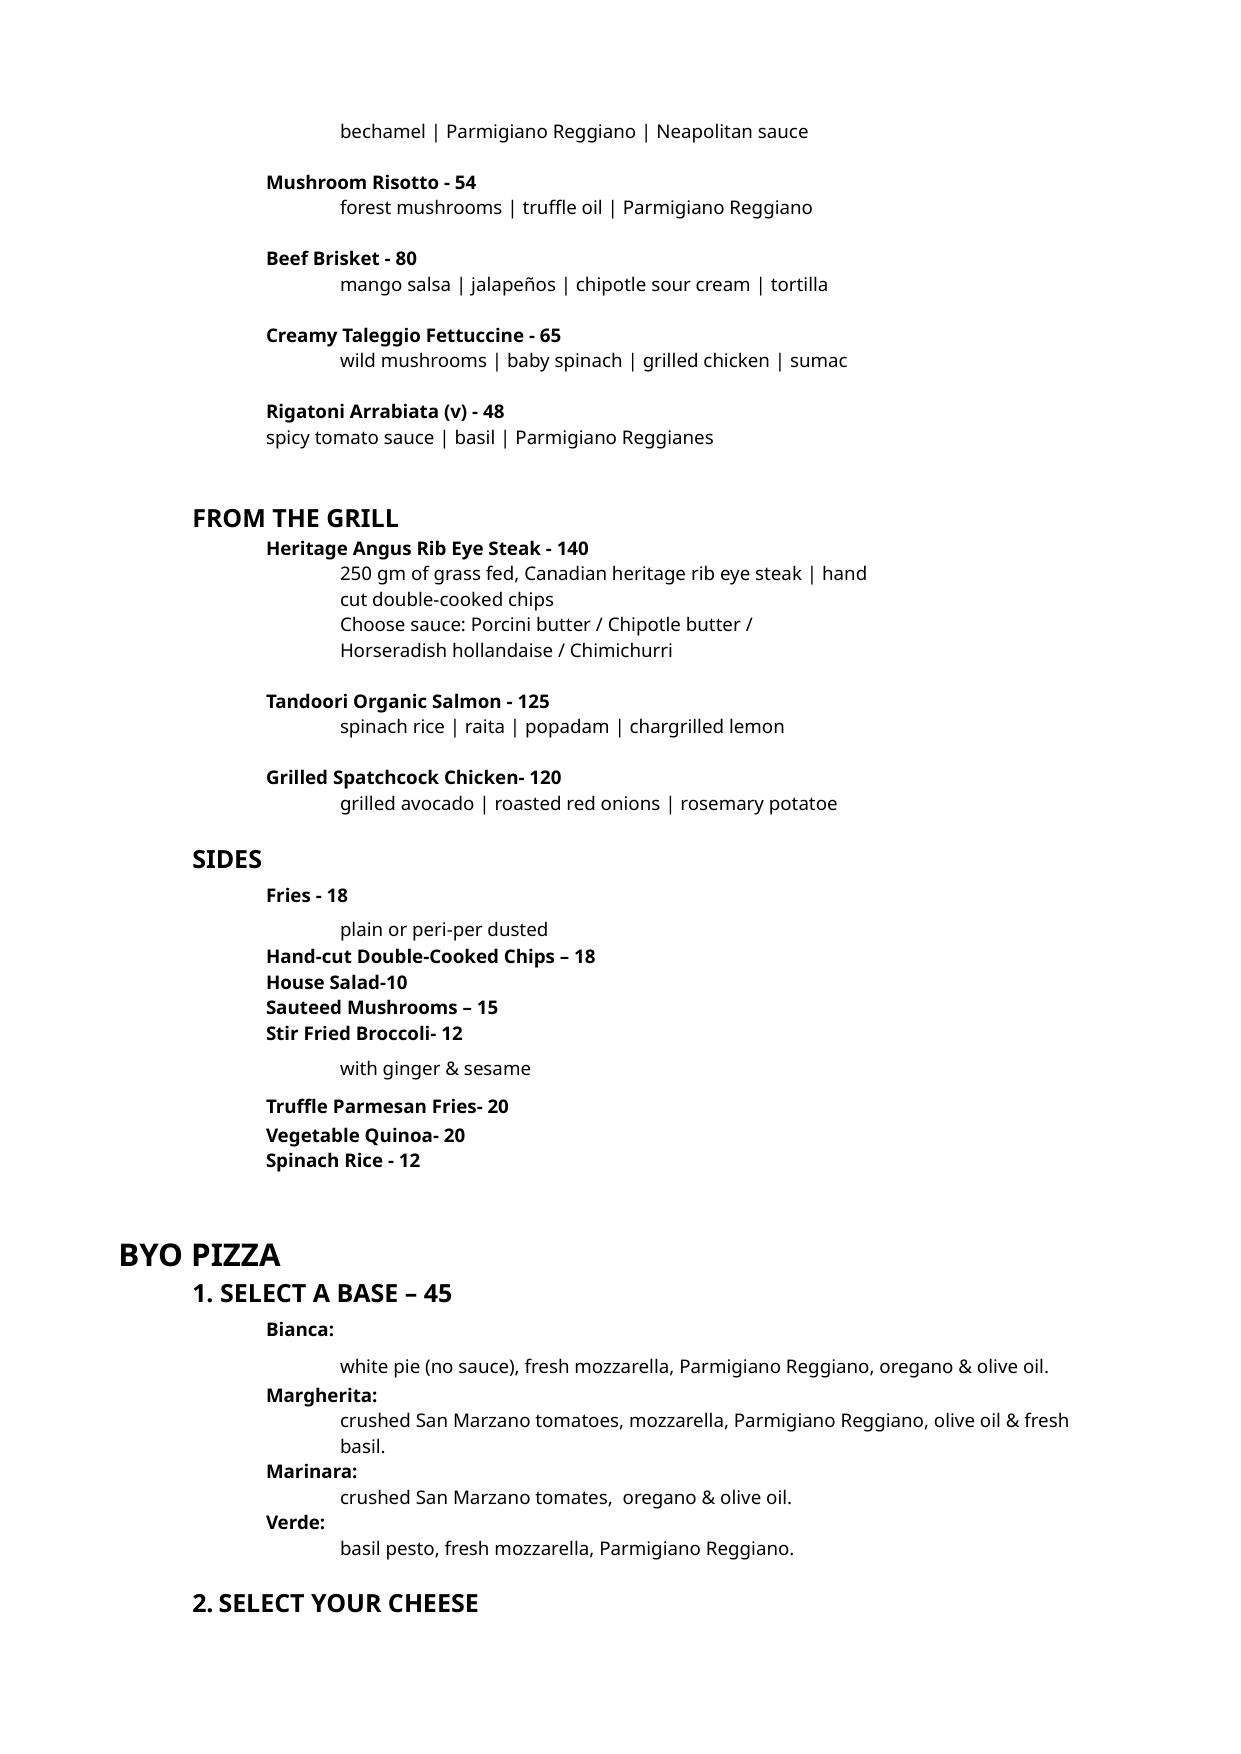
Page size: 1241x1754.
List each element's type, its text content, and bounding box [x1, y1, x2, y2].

text Tandoori Organic Salmon - 125 [118, 688, 1122, 714]
text Mushroom Risotto - 54 [118, 169, 1122, 195]
text 250 gm of grass fed, Canadian heritage rib eye steak | hand [118, 561, 1122, 586]
text cut double-cooked chips [118, 586, 1122, 612]
text 2. SELECT YOUR CHEESE [118, 1586, 1122, 1620]
text Bianca: [118, 1309, 1122, 1343]
text grilled avocado | roasted red onions | rosemary potatoe [118, 790, 1122, 816]
text Fries - 18 [118, 875, 1122, 909]
text Creamy Taleggio Fettuccine - 65 [118, 322, 1122, 348]
text Vegetable Quinoa- 20 [118, 1122, 1122, 1148]
text crushed San Marzano tomatoes, mozzarella, Parmigiano Reggiano, olive oil & fresh [118, 1407, 1122, 1433]
text basil. [118, 1433, 1122, 1458]
text 1. SELECT A BASE – 45 [118, 1275, 1122, 1309]
text Marinara: [118, 1458, 1122, 1484]
text bechamel | Parmigiano Reggiano | Neapolitan sauce [118, 118, 1122, 144]
text plain or peri-per dusted [118, 909, 1122, 943]
text Margherita: [118, 1382, 1122, 1407]
text Hand-cut Double-Cooked Chips – 18 [118, 943, 1122, 969]
text FROM THE GRILL [118, 501, 1122, 535]
text Stir Fried Broccoli- 12 [118, 1020, 1122, 1046]
text spinach rice | raita | popadam | chargrilled lemon [118, 714, 1122, 739]
text Beef Brisket - 80 [118, 246, 1122, 271]
text Horseradish hollandaise / Chimichurri [118, 637, 1122, 663]
text spicy tomato sauce | basil | Parmigiano Reggianes [118, 424, 1122, 450]
text Spinach Rice - 12 [118, 1148, 1122, 1173]
text Truffle Parmesan Fries- 20 [118, 1084, 1122, 1122]
text Sauteed Mushrooms – 15 [118, 994, 1122, 1020]
text SIDES [118, 841, 1122, 875]
text with ginger & sesame [118, 1046, 1122, 1084]
text Rigatoni Arrabiata (v) - 48 [118, 399, 1122, 424]
text forest mushrooms | truffle oil | Parmigiano Reggiano [118, 195, 1122, 220]
text wild mushrooms | baby spinach | grilled chicken | sumac [118, 348, 1122, 373]
text Verde: [118, 1509, 1122, 1535]
text mango salsa | jalapeños | chipotle sour cream | tortilla [118, 271, 1122, 297]
text House Salad-10 [118, 969, 1122, 994]
text white pie (no sauce), fresh mozzarella, Parmigiano Reggiano, oregano & olive oil. [118, 1343, 1122, 1382]
text Choose sauce: Porcini butter / Chipotle butter / [118, 612, 1122, 637]
text BYO PIZZA [118, 1233, 1122, 1275]
text crushed San Marzano tomates, oregano & olive oil. [118, 1484, 1122, 1509]
text Heritage Angus Rib Eye Steak - 140 [118, 535, 1122, 561]
text basil pesto, fresh mozzarella, Parmigiano Reggiano. [118, 1535, 1122, 1561]
text Grilled Spatchcock Chicken- 120 [118, 765, 1122, 790]
